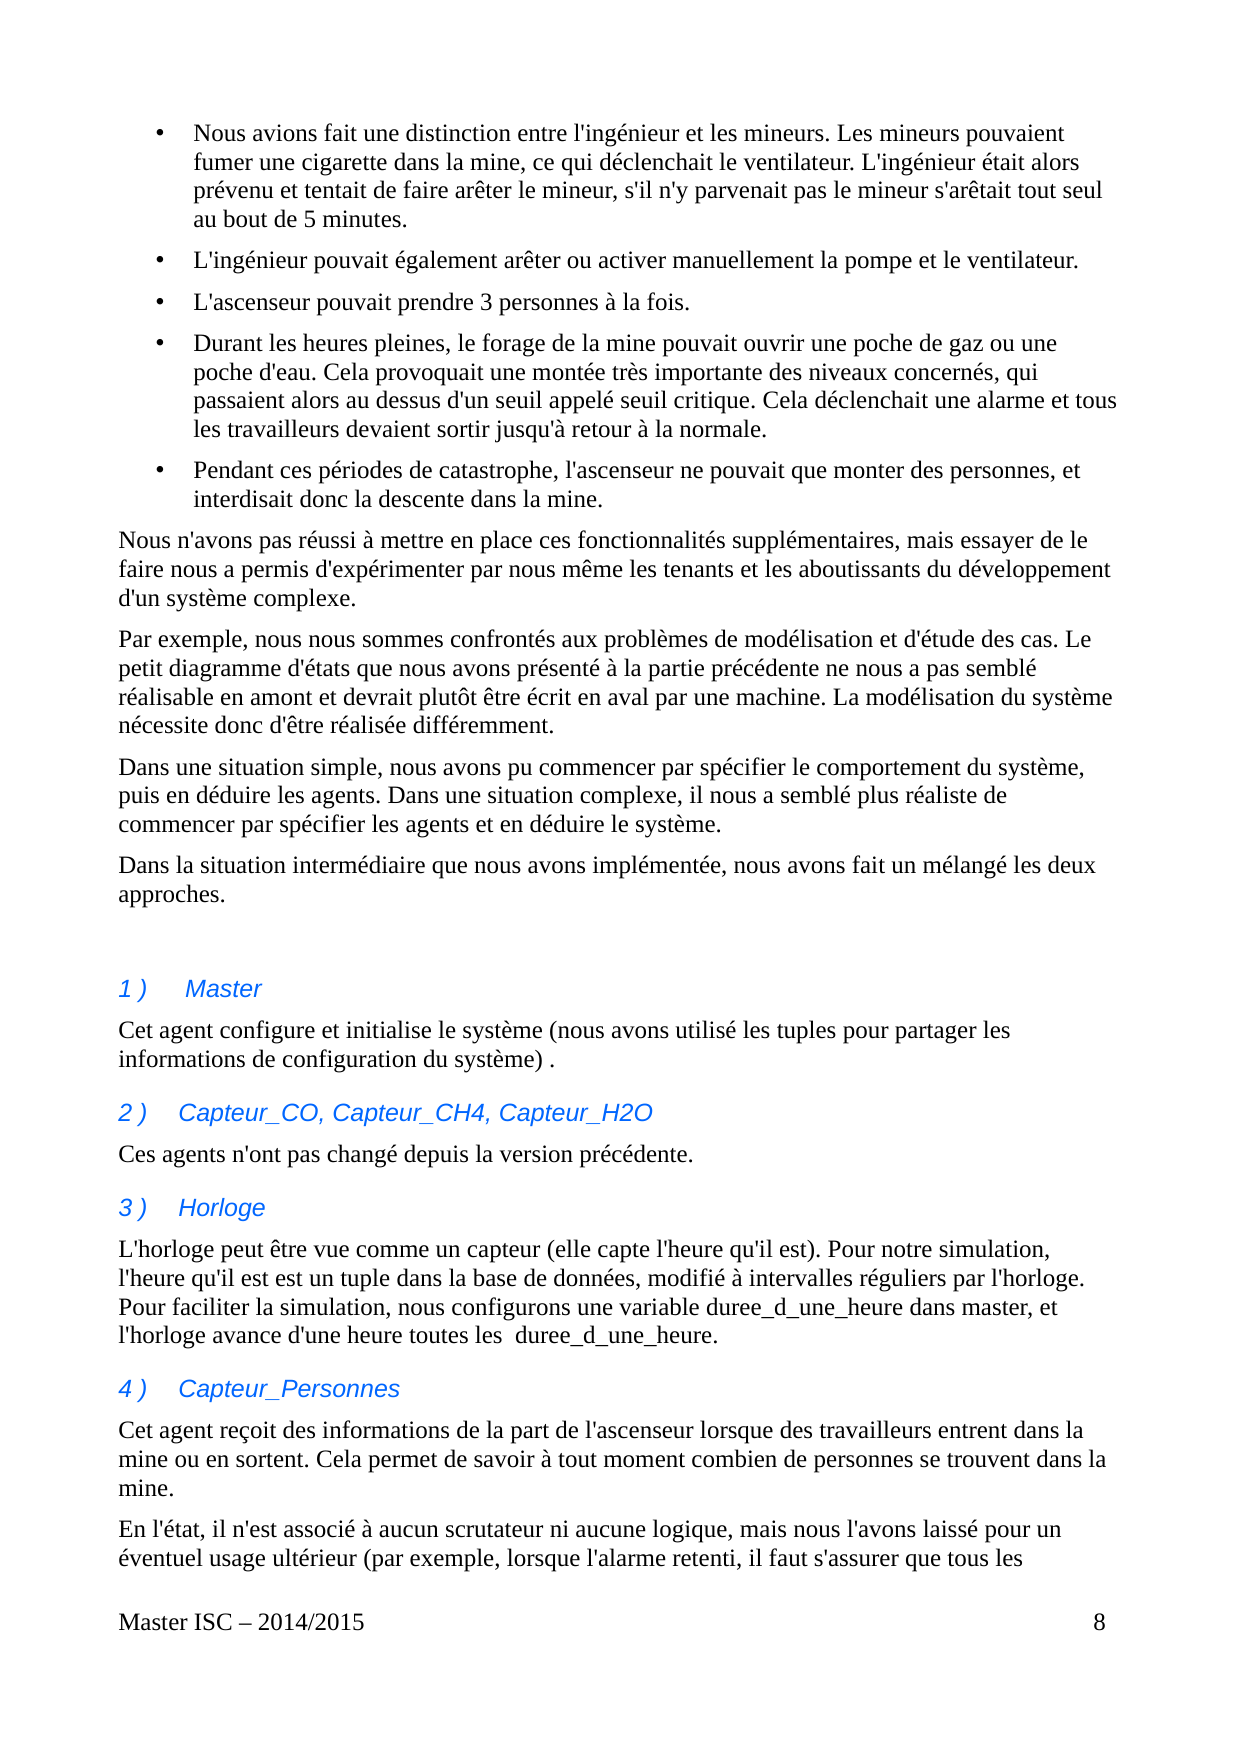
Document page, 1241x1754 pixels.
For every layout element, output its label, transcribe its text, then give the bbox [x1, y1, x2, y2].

list Nous avions fait une distinction entre l'ingénieur et les mineurs. Les mineurs pouvaient fumer une cigarette dans la mine, ce qui déclenchait le ventilateur. L'ingénieur était alors prévenu et tentait de faire arêter le mineur, s'il n'y parvenait pas le mineur s'arêtait tout seul au bout de 5 minutes. [156, 118, 1122, 233]
text Nous n'avons pas réussi à mettre en place ces fonctionnalités supplémentaires, mais essayer de le faire nous a permis d'expérimenter par nous même les tenants et les aboutissants du développement d'un système complexe. [118, 526, 1122, 612]
list L'ascenseur pouvait prendre 3 personnes à la fois. [156, 287, 1122, 316]
text En l'état, il n'est associé à aucun scrutateur ni aucune logique, mais nous l'avons laissé pour un éventuel usage ultérieur (par exemple, lorsque l'alarme retenti, il faut s'assurer que tous les [118, 1514, 1122, 1572]
text Dans la situation intermédiaire que nous avons implémentée, nous avons fait un mélangé les deux approches. [118, 851, 1122, 908]
text Dans une situation simple, nous avons pu commencer par spécifier le comportement du système, puis en déduire les agents. Dans une situation complexe, il nous a semblé plus réaliste de commencer par spécifier les agents et en déduire le système. [118, 752, 1122, 838]
list Durant les heures pleines, le forage de la mine pouvait ouvrir une poche de gaz ou une poche d'eau. Cela provoquait une montée très importante des niveaux concernés, qui passaient alors au dessus d'un seuil appelé seuil critique. Cela déclenchait une alarme et tous les travailleurs devaient sortir jusqu'à retour à la normale. [156, 328, 1122, 443]
text Par exemple, nous nous sommes confrontés aux problèmes de modélisation et d'étude des cas. Le petit diagramme d'états que nous avons présenté à la partie précédente ne nous a pas semblé réalisable en amont et devrait plutôt être écrit en aval par une machine. La modélisation du système nécessite donc d'être réalisée différemment. [118, 624, 1122, 739]
list Pendant ces périodes de catastrophe, l'ascenseur ne pouvait que monter des personnes, et interdisait donc la descente dans la mine. [156, 456, 1122, 513]
text Ces agents n'ont pas changé depuis la version précédente. [118, 1139, 1122, 1168]
subtitle Horloge [118, 1193, 1122, 1222]
subtitle Capteur_CO, Capteur_CH4, Capteur_H2O [118, 1098, 1122, 1127]
subtitle Capteur_Personnes [118, 1374, 1122, 1403]
subtitle Master [118, 974, 1122, 1003]
text Cet agent reçoit des informations de la part de l'ascenseur lorsque des travailleurs entrent dans la mine ou en sortent. Cela permet de savoir à tout moment combien de personnes se trouvent dans la mine. [118, 1416, 1122, 1502]
text Cet agent configure et initialise le système (nous avons utilisé les tuples pour partager les informations de configuration du système) . [118, 1016, 1122, 1073]
text L'horloge peut être vue comme un capteur (elle capte l'heure qu'il est). Pour notre simulation, l'heure qu'il est est un tuple dans la base de données, modifié à intervalles réguliers par l'horloge. Pour faciliter la simulation, nous configurons une variable duree_d_une_heure dans master, et l'horloge avance d'une heure toutes les duree_d_une_heure. [118, 1234, 1122, 1349]
list L'ingénieur pouvait également arêter ou activer manuellement la pompe et le ventilateur. [156, 246, 1122, 274]
